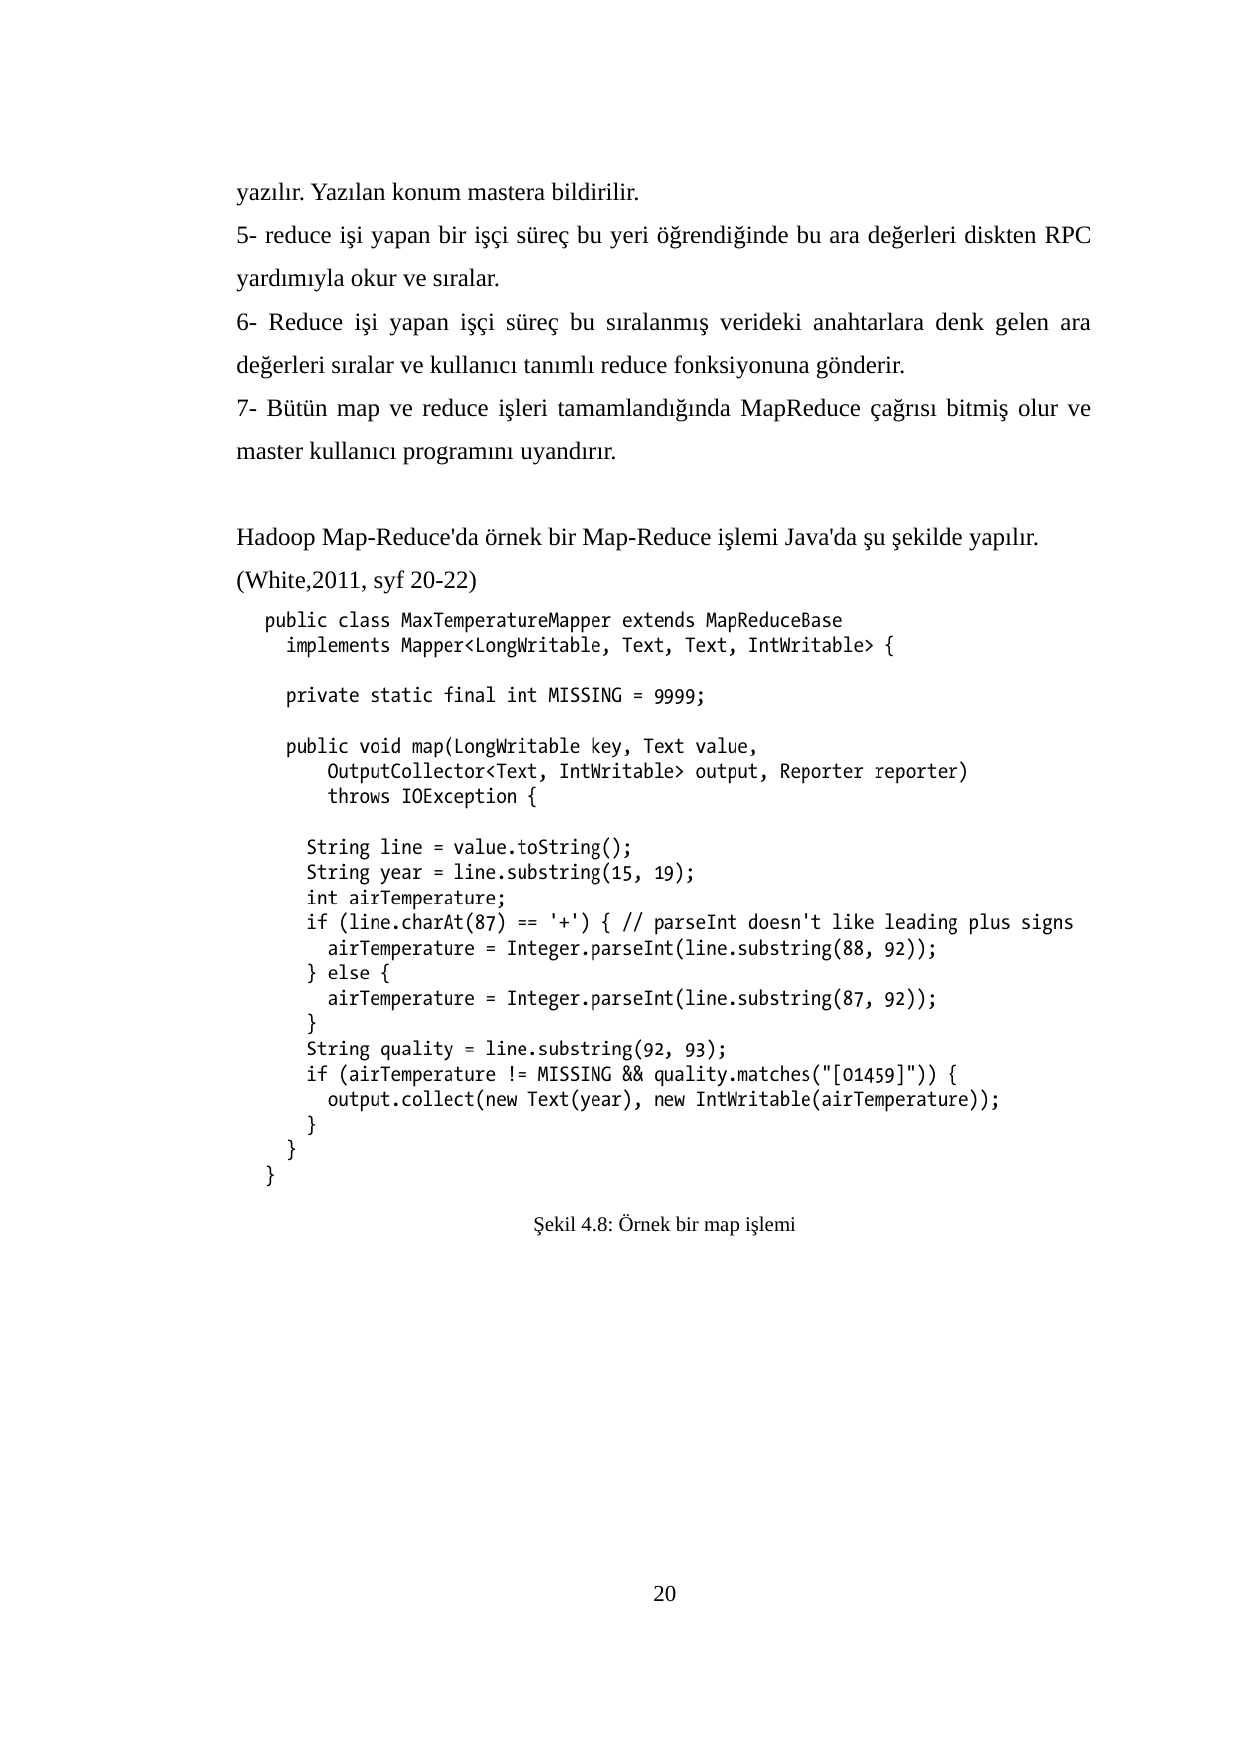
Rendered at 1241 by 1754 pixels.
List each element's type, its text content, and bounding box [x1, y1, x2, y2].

text Şekil 4.8: Örnek bir map işlemi [236, 1200, 1093, 1236]
text yazılır. Yazılan konum mastera bildirilir. [236, 177, 1093, 206]
text 6- Reduce işi yapan işçi süreç bu sıralanmış verideki anahtarlara denk gelen ara değerleri sıralar ve kullanıcı tanımlı reduce fonksiyonuna gönderir. [236, 307, 1093, 378]
text 7- Bütün map ve reduce işleri tamamlandığında MapReduce çağrısı bitmiş olur ve master kullanıcı programını uyandırır. [236, 393, 1093, 465]
text (White,2011, syf 20-22) [236, 565, 1093, 594]
picture [236, 608, 1093, 1200]
text Hadoop Map-Reduce'da örnek bir Map-Reduce işlemi Java'da şu şekilde yapılır. [236, 522, 1093, 551]
text 5- reduce işi yapan bir işçi süreç bu yeri öğrendiğinde bu ara değerleri diskten RPC yardımıyla okur ve sıralar. [236, 220, 1093, 292]
